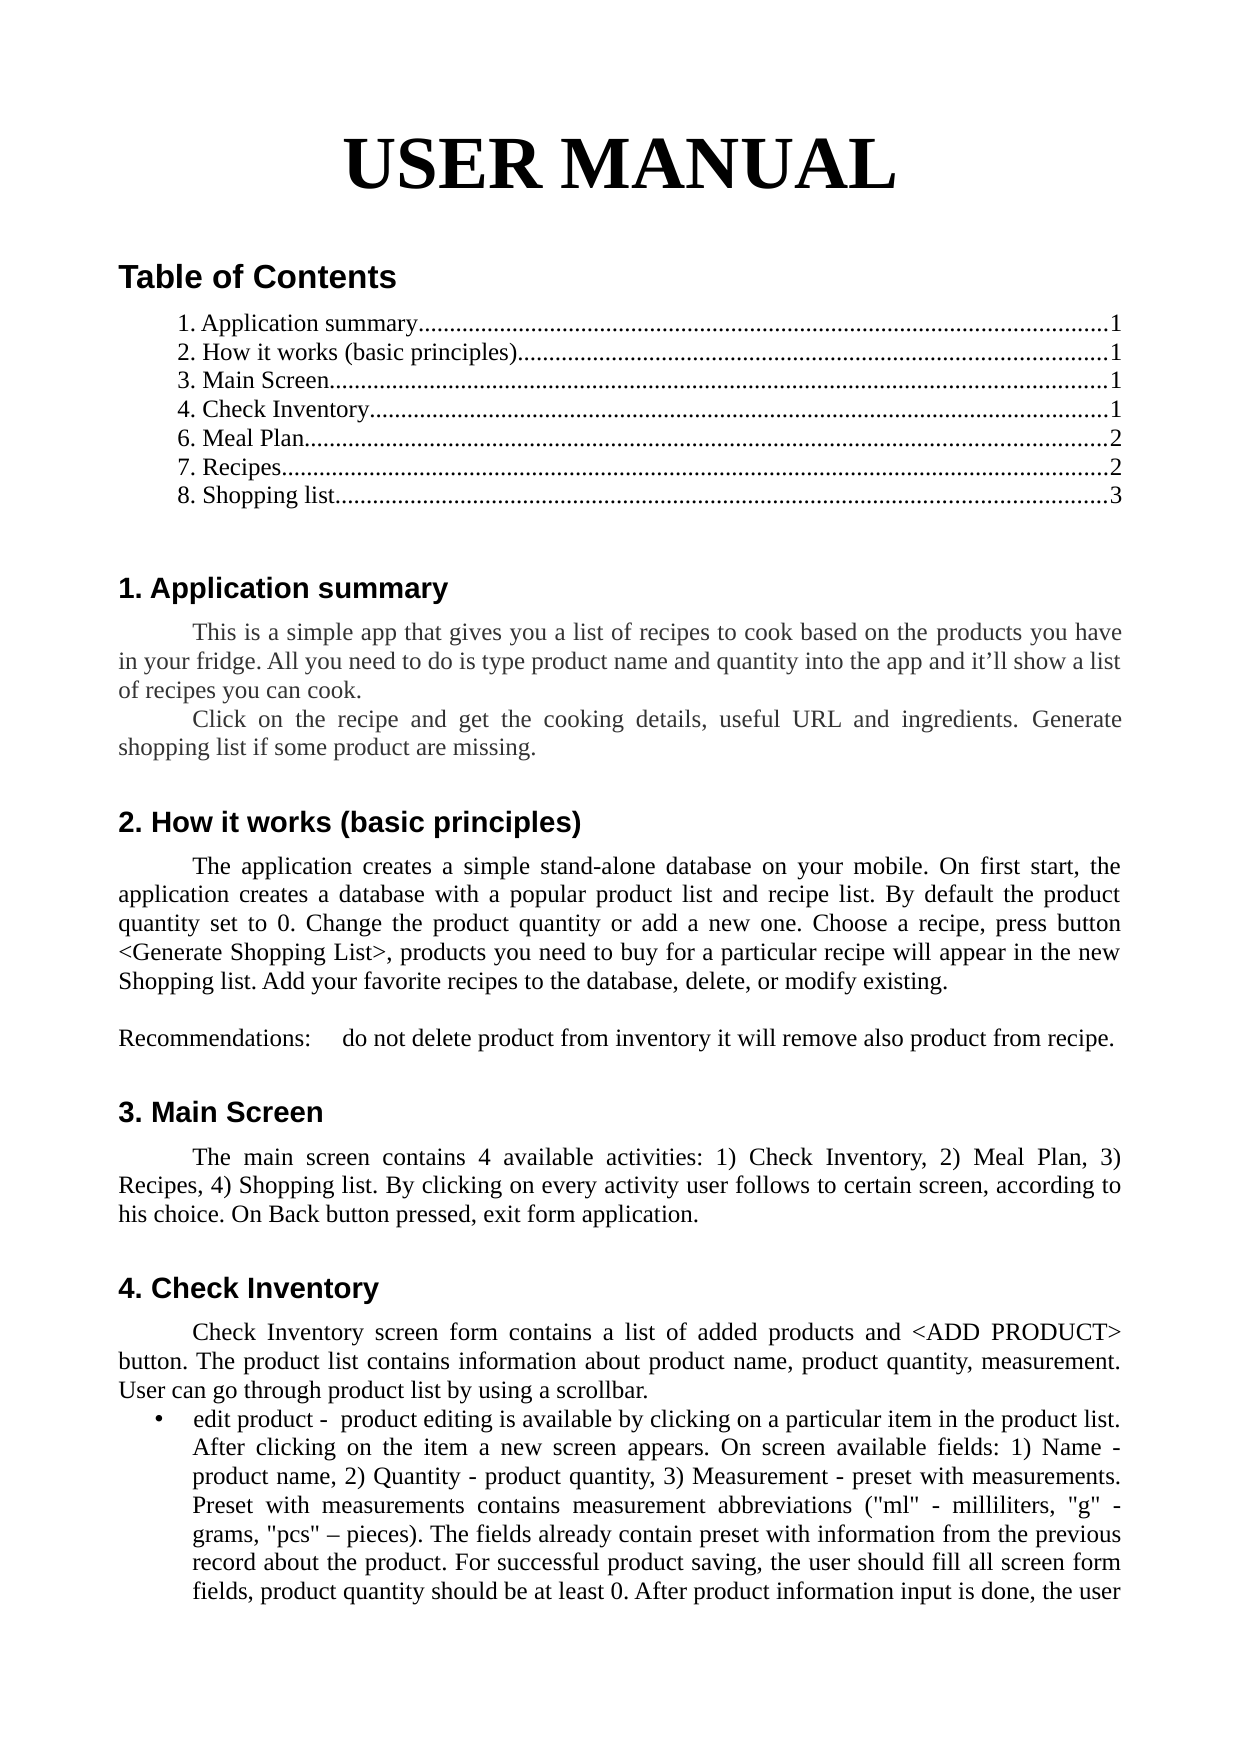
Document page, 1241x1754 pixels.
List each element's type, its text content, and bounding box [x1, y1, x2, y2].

list edit product - product editing is available by clicking on a particular item in the product list. After clicking on the item a new screen appears. On screen available fields: 1) Name - product name, 2) Quantity - product quantity, 3) Measurement - preset with measurements. Preset with measurements contains measurement abbreviations ("ml" - milliliters, "g" - grams, "pcs" – pieces). The fields already contain preset with information from the previous record about the product. For successful product saving, the user should fill all screen form fields, product quantity should be at least 0. After product information input is done, the user [154, 1404, 1122, 1605]
text The main screen contains 4 available activities: 1) Check Inventory, 2) Meal Plan, 3) Recipes, 4) Shopping list. By clicking on every activity user follows to certain screen, according to his choice. On Back button pressed, exit form application. [118, 1142, 1122, 1228]
text Check Inventory screen form contains a list of added products and <ADD PRODUCT> button. The product list contains information about product name, product quantity, measurement. User can go through product list by using a scrollbar. [118, 1317, 1122, 1404]
text The application creates a simple stand-alone database on your mobile. On first start, the application creates a database with a popular product list and recipe list. By default the product quantity set to 0. Change the product quantity or add a new one. Choose a recipe, press button <Generate Shopping List>, products you need to buy for a particular recipe will appear in the new Shopping list. Add your favorite recipes to the database, delete, or modify existing. [118, 851, 1122, 994]
text Recommendations: do not delete product from inventory it will remove also product from recipe. [118, 1023, 1122, 1052]
text USER MANUAL [118, 118, 1122, 204]
text This is a simple app that gives you a list of recipes to cook based on the products you have in your fridge. All you need to do is type product name and quantity into the app and it’ll show a list of recipes you can cook. [118, 617, 1122, 704]
subtitle Table of Contents [118, 257, 1122, 295]
subtitle 4. Check Inventory [118, 1271, 1122, 1305]
text 2. How it works (basic principles) 1 [177, 337, 1122, 365]
text 3. Main Screen 1 [177, 365, 1122, 394]
subtitle 3. Main Screen [118, 1095, 1122, 1129]
text Click on the recipe and get the cooking details, useful URL and ingredients. Generate shopping list if some product are missing. [118, 704, 1122, 761]
subtitle 2. How it works (basic principles) [118, 804, 1122, 838]
text 1. Application summary 1 [177, 308, 1122, 337]
text 8. Shopping list 3 [177, 480, 1122, 509]
text 6. Meal Plan 2 [177, 423, 1122, 452]
subtitle 1. Application summary [118, 571, 1122, 605]
text 4. Check Inventory 1 [177, 394, 1122, 423]
text 7. Recipes 2 [177, 452, 1122, 480]
